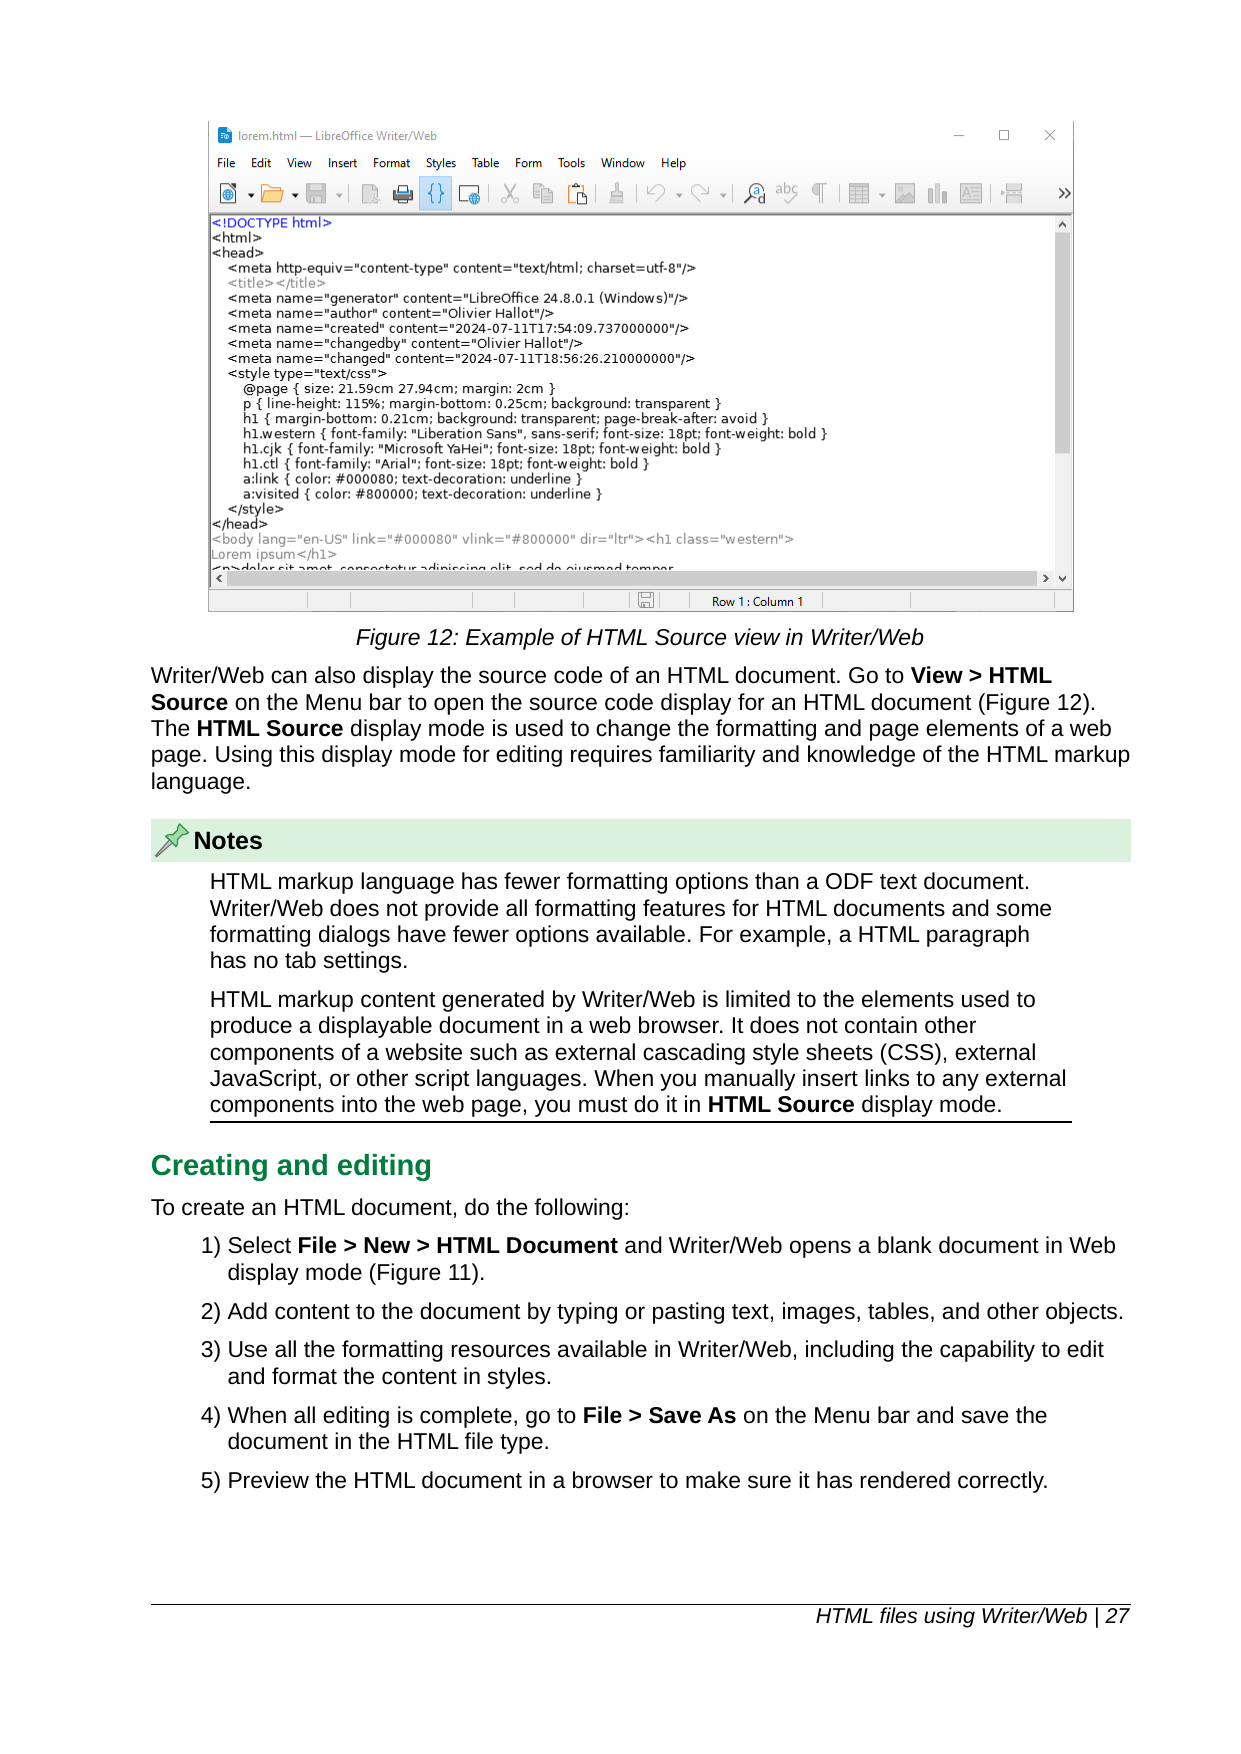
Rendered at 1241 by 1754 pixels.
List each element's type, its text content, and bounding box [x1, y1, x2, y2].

text HTML markup content generated by Writer/Web is limited to the elements used to produce a displayable document in a web browser. It does not contain other components of a website such as external cascading style sheets (CSS), external JavaScript, or other script languages. When you manually insert links to any external components into the web page, you must do it in HTML Source display mode. [209, 986, 1072, 1123]
list Add content to the document by typing or pasting text, images, tables, and other objects. [227, 1298, 1131, 1324]
list Select File > New > HTML Document and Writer/Web opens a blank document in Web display mode (Figure 11). [227, 1232, 1131, 1285]
list When all editing is complete, go to File > Save As on the Menu bar and save the document in the HTML file type. [227, 1402, 1131, 1454]
picture [208, 121, 1074, 612]
list To create an HTML document, do the following: [151, 1193, 1131, 1220]
list Use all the formatting resources available in Writer/Web, including the capability to edit and format the content in styles. [227, 1336, 1131, 1389]
subtitle Creating and editing [151, 1148, 1131, 1181]
subtitle Notes [151, 819, 1131, 862]
text Figure 12: Example of HTML Source view in Writer/Web [208, 624, 1074, 650]
list Preview the HTML document in a browser to make sure it has rendered correctly. [227, 1467, 1131, 1493]
text Writer/Web can also display the source code of an HTML document. Go to View > HTML Source on the Menu bar to open the source code display for an HTML document (Figure 12). The HTML Source display mode is used to change the formatting and page elements of a web page. Using this display mode for editing requires familiarity and knowledge of the HTML markup language. [151, 662, 1131, 794]
text HTML markup language has fewer formatting options than a ODF text document. Writer/Web does not provide all formatting features for HTML documents and some formatting dialogs have fewer options available. For example, a HTML paragraph has no tab settings. [209, 868, 1072, 973]
